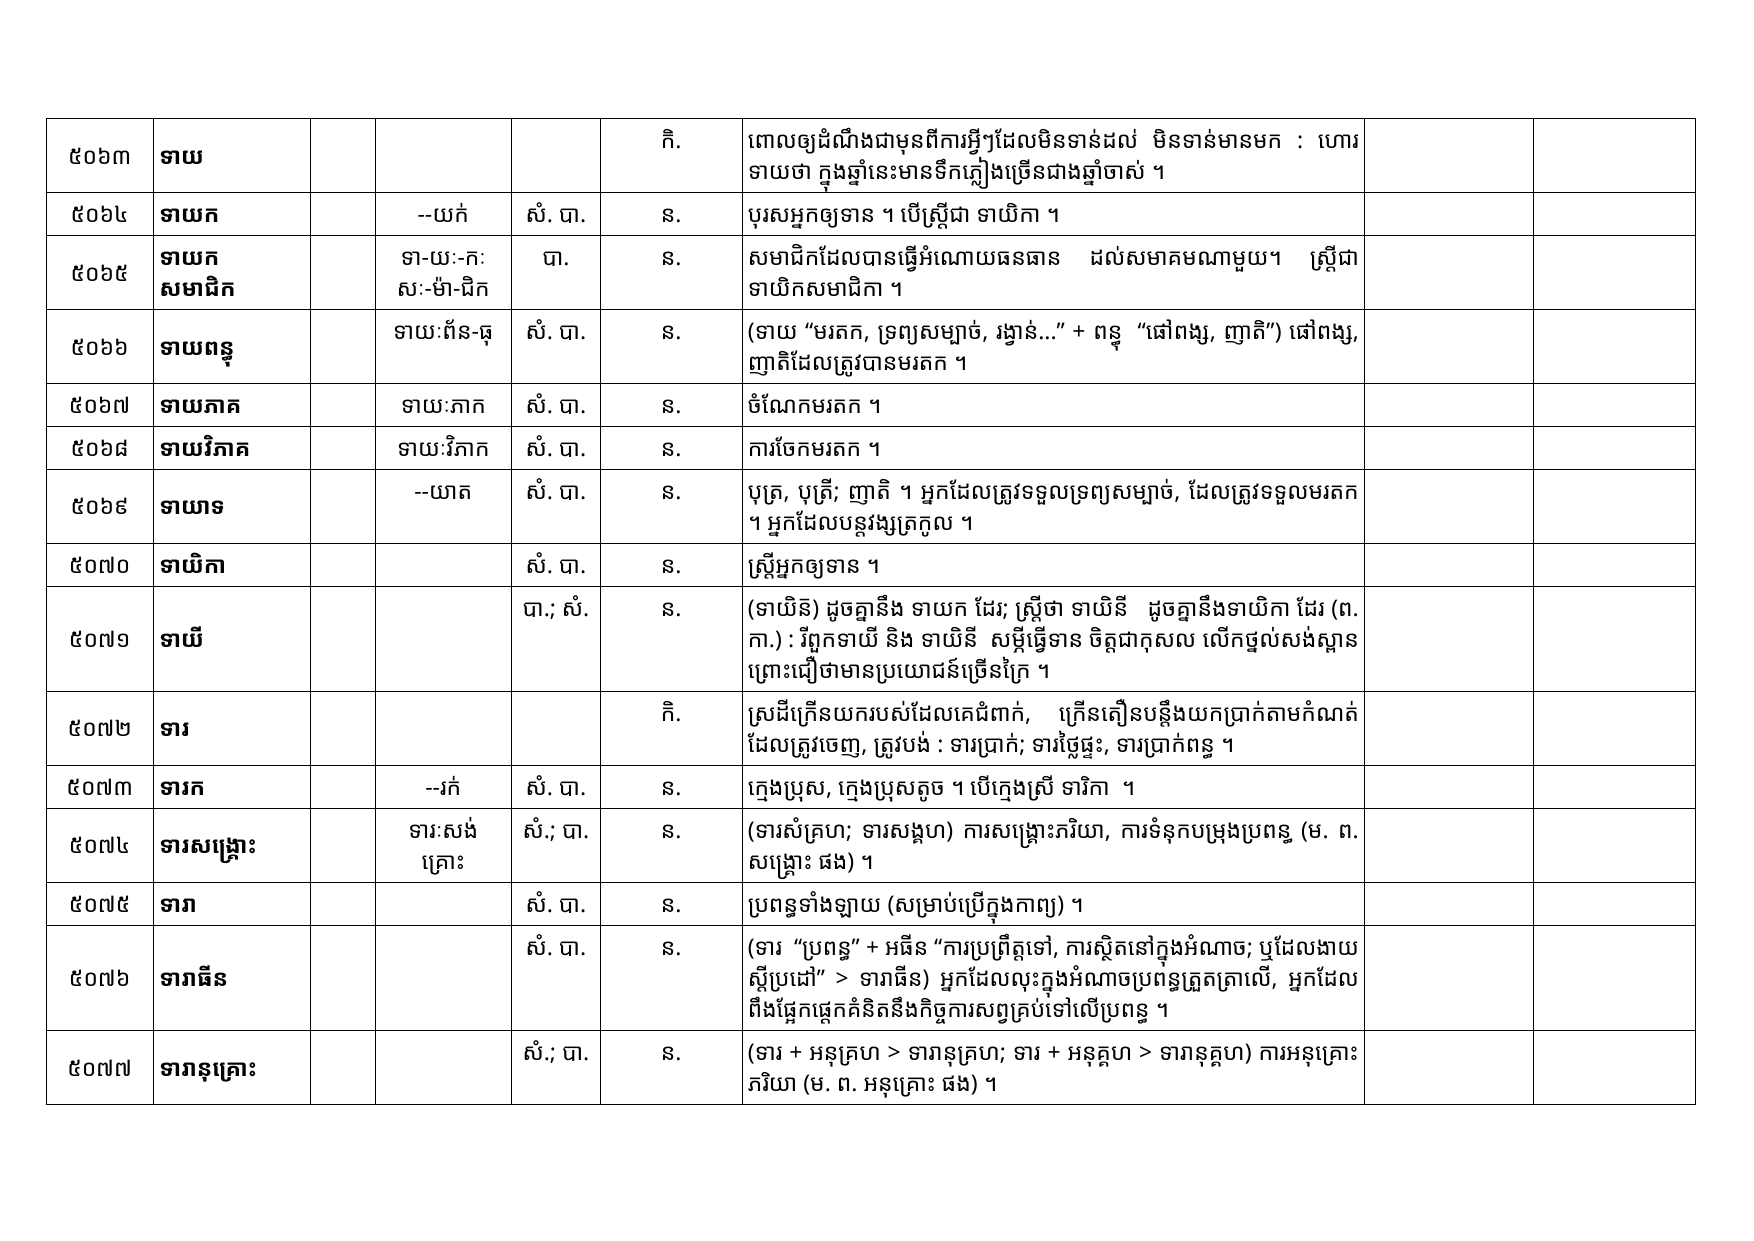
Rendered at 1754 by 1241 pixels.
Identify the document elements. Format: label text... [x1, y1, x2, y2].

table_cell ៥០៧៥ [47, 883, 153, 925]
table_cell [1365, 926, 1533, 1030]
table_cell សំ. បា. [512, 310, 600, 383]
table_cell សំ. បា. [512, 384, 600, 426]
table_cell ទាយិកា [154, 544, 310, 586]
table_cell ន. [601, 809, 742, 882]
table_cell [512, 692, 600, 765]
table_cell សំ. បា. [512, 427, 600, 469]
table_cell [1365, 809, 1533, 882]
table_cell ន. [601, 384, 742, 426]
table_cell [1534, 1031, 1695, 1104]
table_cell [1534, 809, 1695, 882]
table_cell បា. [512, 236, 600, 309]
table_cell [1365, 384, 1533, 426]
table_cell ការ​ចែក​មរតក ។ [743, 427, 1364, 469]
table_cell ទាយវិភាគ [154, 427, 310, 469]
table_cell ៥០៦៧ [47, 384, 153, 426]
table_cell [1534, 883, 1695, 925]
table_cell [512, 119, 600, 192]
table_cell [376, 119, 511, 192]
table_cell [1534, 310, 1695, 383]
table_cell [311, 310, 375, 383]
table_cell [1365, 766, 1533, 808]
table_cell [1365, 1031, 1533, 1104]
table_cell ទា-យៈ-កៈ សៈ-ម៉ា-ជិក [376, 236, 511, 309]
table_cell ៥០៧៦ [47, 926, 153, 1030]
table_cell ៥០៧៤ [47, 809, 153, 882]
table_cell [1365, 883, 1533, 925]
table_cell ចំណែក​មរតក ។ [743, 384, 1364, 426]
table_cell ន. [601, 587, 742, 691]
table_cell ទាយក សមាជិក [154, 236, 310, 309]
table_cell [311, 236, 375, 309]
table_cell ទារ​សង្រ្គោះ [154, 809, 310, 882]
table_cell ៥០៧៣ [47, 766, 153, 808]
table_cell ន. [601, 883, 742, 925]
table_cell [1365, 119, 1533, 192]
table_cell សំ. បា. [512, 544, 600, 586]
table_cell --យក់ [376, 193, 511, 235]
table_cell ក្មេង​ប្រុស, ក្មេង​ប្រុស​តូច ។ បើ​ក្មេង​ស្រី ទារិកា ។ [743, 766, 1364, 808]
table_cell សំ. បា. [512, 193, 600, 235]
table_cell [311, 809, 375, 882]
table_cell ន. [601, 1031, 742, 1104]
table_cell ពោល​ឲ្យ​ដំណឹង​ជា​មុន​ពី​ការ​អ្វី​ៗ​ដែល​មិន​ទាន់​ដល់ មិន​ទាន់​មាន​មក : ហោរ​ទាយ​ថា ក្នុង​ឆ្នាំ​នេះ​មាន​ទឹក​ភ្លៀង​ច្រើន​ជាង​ឆ្នាំ​ចាស់ ។ [743, 119, 1364, 192]
table_cell [311, 470, 375, 543]
table_cell [376, 883, 511, 925]
table_cell កិ. [601, 119, 742, 192]
table_cell ទារា [154, 883, 310, 925]
table_cell ន. [601, 926, 742, 1030]
table_cell សមាជិក​ដែល​បាន​ធ្វើ​អំណោយ​ធនធាន ដល់​សមាគម​ណា​មួយ​។ ស្រ្តី​ជា ទាយិក​សមាជិកា ។ [743, 236, 1364, 309]
table_cell សំ. បា. [512, 926, 600, 1030]
table_cell ន. [601, 236, 742, 309]
table_cell [1534, 236, 1695, 309]
table_cell ទារាធីន [154, 926, 310, 1030]
table_cell ៥០៦៨ [47, 427, 153, 469]
table_cell ទារានុគ្រោះ [154, 1031, 310, 1104]
table_cell [1365, 587, 1533, 691]
table_cell សំ. បា. [512, 470, 600, 543]
table_cell ៥០៧១ [47, 587, 153, 691]
table_cell [1534, 470, 1695, 543]
table_cell ៥០៧៧ [47, 1031, 153, 1104]
table_cell [1365, 310, 1533, 383]
table_cell ៥០៦៤ [47, 193, 153, 235]
table_cell ទាយាទ [154, 470, 310, 543]
table_cell [376, 544, 511, 586]
table_cell [311, 427, 375, 469]
table_cell [1534, 119, 1695, 192]
table_cell [1365, 427, 1533, 469]
table_cell [1534, 384, 1695, 426]
table_cell ប្រពន្ធ​ទាំងឡាយ (សម្រាប់​ប្រើ​ក្នុង​កាព្យ) ។ [743, 883, 1364, 925]
table_cell ទាយៈវិភាក [376, 427, 511, 469]
table_cell ទាយៈព័ន-ធុ [376, 310, 511, 383]
table_cell [311, 119, 375, 192]
table_cell សំ. បា. [512, 883, 600, 925]
table_cell ទាយ [154, 119, 310, 192]
table_cell [376, 926, 511, 1030]
table_cell (ទារ “ប្រពន្ធ” + អធីន “ការ​ប្រព្រឹត្ត​ទៅ, ការ​ស្ថិត​នៅ​ក្នុង​អំណាច; ឬ​ដែល​ងាយ​ស្ដី​ប្រដៅ” > ទារាធីន) អ្នក​ដែល​លុះ​ក្នុង​អំណាច​ប្រពន្ធ​ត្រួតត្រា​លើ, អ្នក​ដែល​ពឹង​ផ្អែក​ផ្ដេក​គំនិត​នឹង​កិច្ចការ​សព្វ​គ្រប់​ទៅ​លើ​ប្រពន្ធ ។ [743, 926, 1364, 1030]
table_cell [311, 926, 375, 1030]
table_cell ទារក [154, 766, 310, 808]
table_cell ន. [601, 193, 742, 235]
table_cell (ទាយ “មរតក, ទ្រព្យ​សម្បាច់, រង្វាន់...” + ពន្ធុ “ផៅ​ពង្ស, ញាតិ”) ផៅពង្ស, ញាតិ​ដែល​ត្រូវ​បាន​មរតក ។ [743, 310, 1364, 383]
table_cell [1534, 427, 1695, 469]
table_cell ទាយក [154, 193, 310, 235]
table_cell [1365, 692, 1533, 765]
table_cell ន. [601, 470, 742, 543]
table_cell [1534, 692, 1695, 765]
table_cell កិ. [601, 692, 742, 765]
table_cell ទារៈសង់ គ្រោះ [376, 809, 511, 882]
table_cell [1365, 544, 1533, 586]
table_cell [376, 692, 511, 765]
table_cell [311, 1031, 375, 1104]
table_cell បុរស​អ្នក​ឲ្យ​ទាន ។ បើ​ស្រ្តី​ជា ទាយិកា ។ [743, 193, 1364, 235]
table_cell សំ.; បា. [512, 1031, 600, 1104]
table_cell [1365, 236, 1533, 309]
table_cell [1365, 470, 1533, 543]
table_cell [311, 692, 375, 765]
table_cell [1534, 766, 1695, 808]
table_cell [311, 883, 375, 925]
table_cell [311, 587, 375, 691]
table_cell បុត្រ, បុត្រី; ញាតិ ។ អ្នក​ដែល​ត្រូវ​ទទួល​ទ្រព្យ​សម្បាច់, ដែល​ត្រូវ​ទទួល​មរតក ។ អ្នក​ដែល​បន្ត​វង្ស​ត្រកូល ។ [743, 470, 1364, 543]
table_cell (ទាយិន៑) ដូច​គ្នា​នឹង ទាយក ដែរ; ស្ត្រី​ថា ទាយិនី ដូច​គ្នា​នឹង​ទាយិកា ដែរ (ព. កា.) : រី​ពួក​ទាយី និង ទាយិនី សម្ភី​ធ្វើ​ទាន ចិត្ត​ជា​កុសល លើក​ថ្នល់​សង់​ស្ពាន ព្រោះ​ជឿ​ថា​មាន​ប្រយោជន៍​ច្រើន​ក្រៃ ។ [743, 587, 1364, 691]
table_cell ន. [601, 310, 742, 383]
table_cell ស្រដី​ក្រើន​យក​របស់​ដែល​គេ​ជំពាក់, ក្រើន​តឿន​បន្តឹង​យក​ប្រាក់​តាម​កំណត់​ដែល​ត្រូវ​ចេញ, ត្រូវ​បង់ : ទារ​ប្រាក់; ទារ​ថ្លៃ​ផ្ទះ, ទារ​ប្រាក់​ពន្ធ ។ [743, 692, 1364, 765]
table_cell ទាយភាគ [154, 384, 310, 426]
table_cell [376, 587, 511, 691]
table_cell ៥០៦៥ [47, 236, 153, 309]
table_cell ស្ត្រី​អ្នក​ឲ្យ​ទាន ។ [743, 544, 1364, 586]
table_cell ៥០៧០ [47, 544, 153, 586]
table_cell [1534, 193, 1695, 235]
table_cell ទាយពន្ធុ [154, 310, 310, 383]
table_cell (ទារសំគ្រហ; ទារសង្គហ) ការ​សង្រ្គោះ​ភរិយា, ការ​ទំនុកបម្រុង​ប្រពន្ធ (ម. ព. សង្គ្រោះ ផង) ។ [743, 809, 1364, 882]
table_cell ទាយៈភាក [376, 384, 511, 426]
table_cell សំ. បា. [512, 766, 600, 808]
table_cell [1534, 587, 1695, 691]
table_cell [1365, 193, 1533, 235]
table_cell [311, 544, 375, 586]
table_cell សំ.; បា. [512, 809, 600, 882]
table_cell ន. [601, 427, 742, 469]
table_cell ទារ [154, 692, 310, 765]
table_cell [311, 193, 375, 235]
table_cell (ទារ + អនុគ្រហ > ទារានុគ្រហ; ទារ + អនុគ្គហ > ទារានុគ្គហ) ការ​អនុគ្រោះ​ភរិយា (ម. ព. អនុគ្រោះ ផង) ។ [743, 1031, 1364, 1104]
table_cell ៥០៦៣ [47, 119, 153, 192]
table_cell ន. [601, 544, 742, 586]
table_cell បា.; សំ. [512, 587, 600, 691]
table_cell --យាត [376, 470, 511, 543]
table_cell ទាយី [154, 587, 310, 691]
table_cell --រក់ [376, 766, 511, 808]
table_cell ៥០៦៦ [47, 310, 153, 383]
table_cell ៥០៧២ [47, 692, 153, 765]
table_cell [1534, 926, 1695, 1030]
table_cell ន. [601, 766, 742, 808]
table_cell [1534, 544, 1695, 586]
table_cell ៥០៦៩ [47, 470, 153, 543]
table_cell [311, 766, 375, 808]
table_cell [311, 384, 375, 426]
table_cell [376, 1031, 511, 1104]
